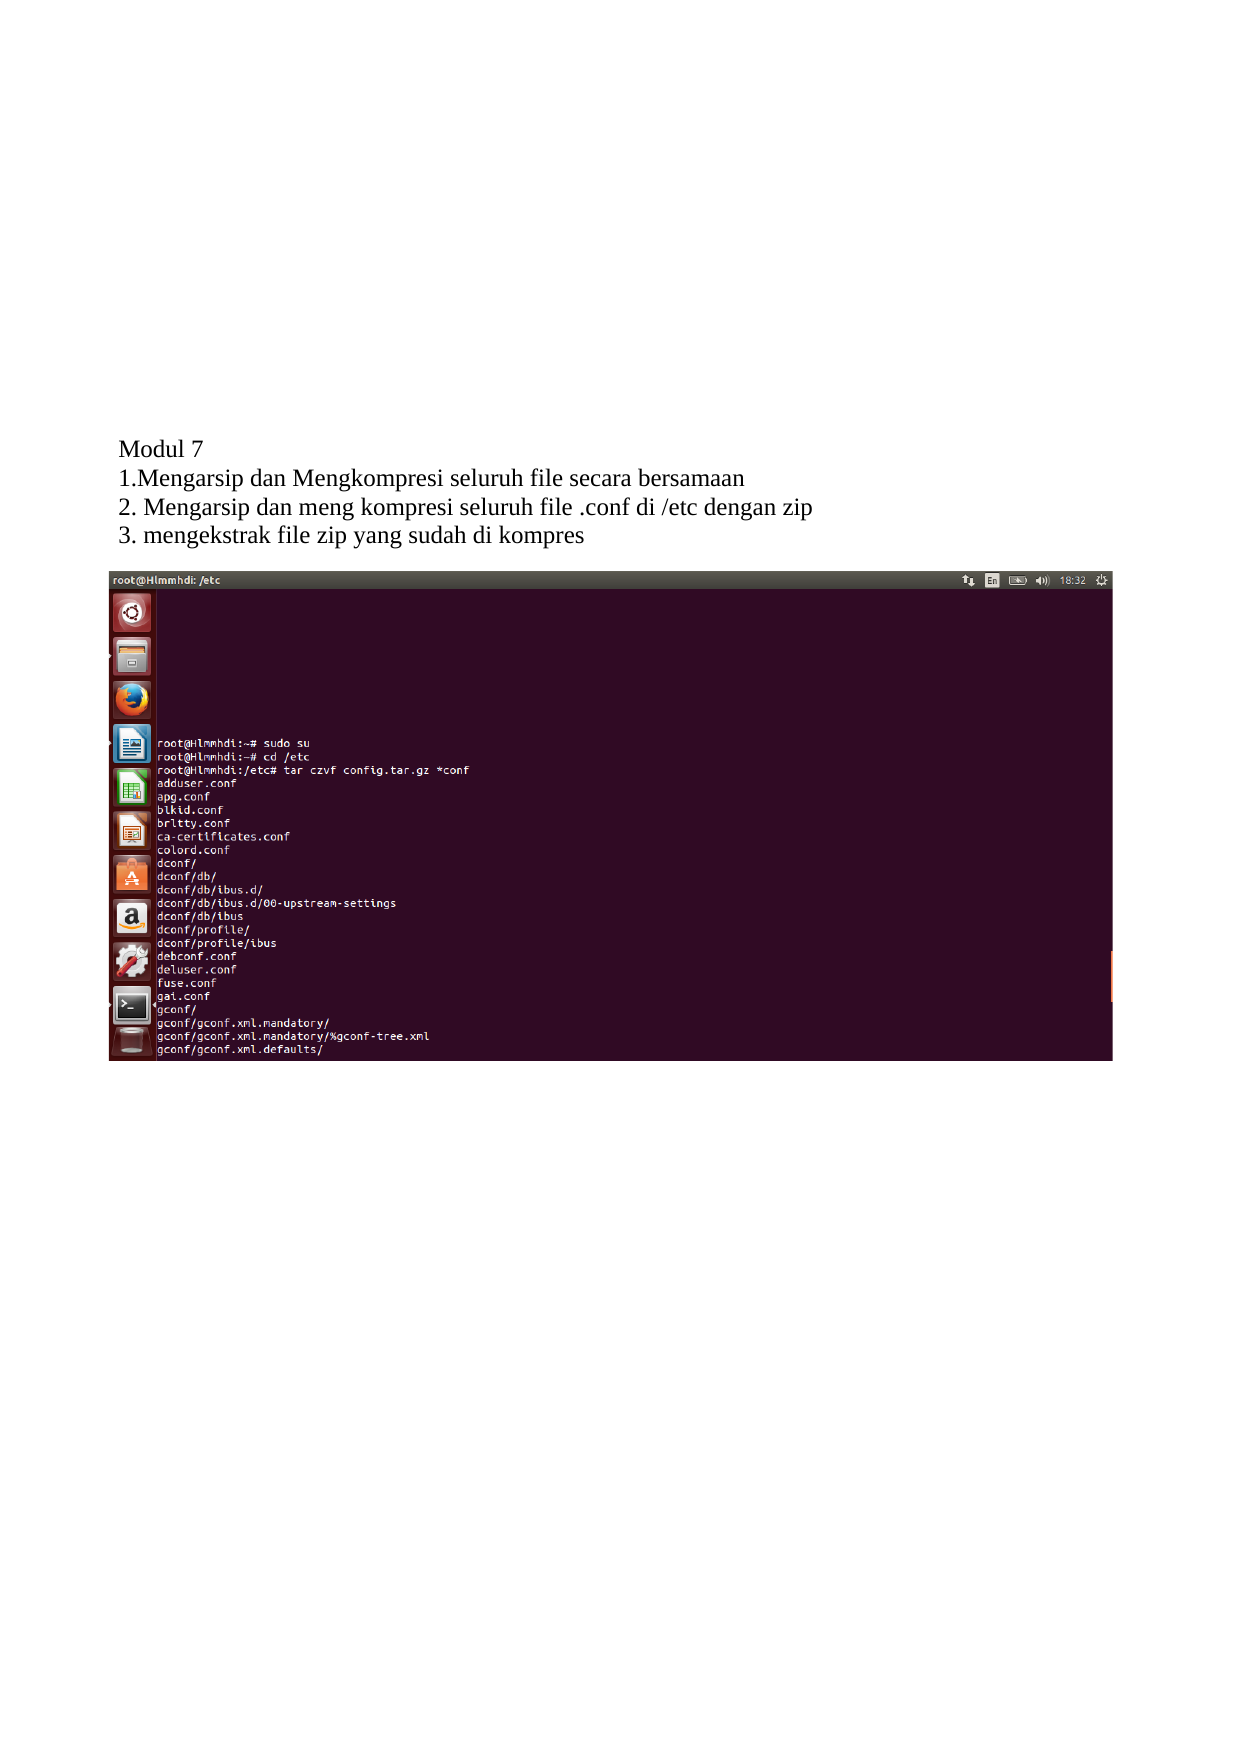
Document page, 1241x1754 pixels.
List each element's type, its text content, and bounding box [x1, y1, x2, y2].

text 2. Mengarsip dan meng kompresi seluruh file .conf di /etc dengan zip [118, 492, 1122, 521]
text Modul 7 [118, 434, 1122, 463]
picture [108, 571, 1113, 1061]
text 3. mengekstrak file zip yang sudah di kompres [118, 521, 1122, 549]
text 1.Mengarsip dan Mengkompresi seluruh file secara bersamaan [118, 463, 1122, 492]
